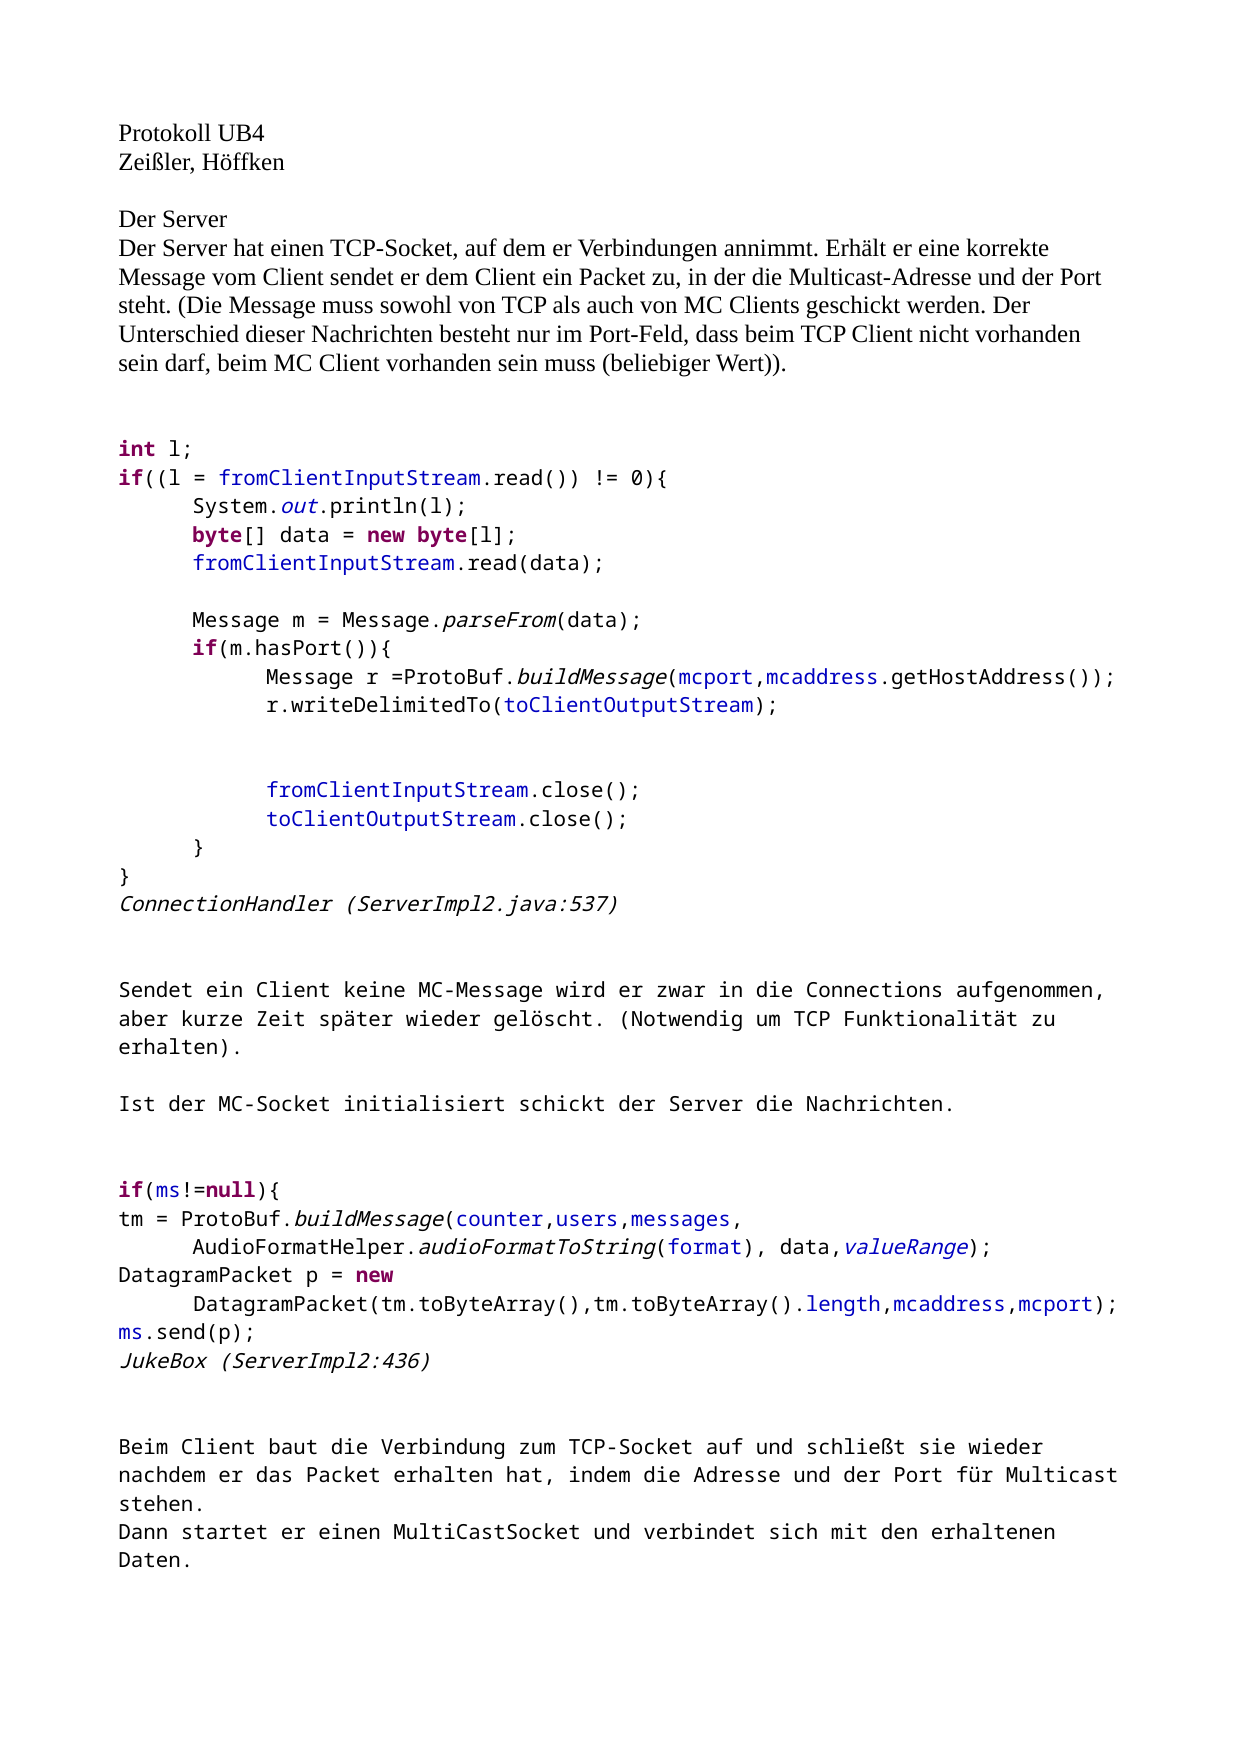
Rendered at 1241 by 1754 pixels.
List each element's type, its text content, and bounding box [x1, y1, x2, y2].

text } [118, 832, 1122, 861]
text fromClientInputStream.close(); [118, 776, 1122, 804]
text Message r =ProtoBuf.buildMessage(mcport,mcaddress.getHostAddress()); [118, 662, 1122, 690]
text tm = ProtoBuf.buildMessage(counter,users,messages, [118, 1204, 1122, 1232]
text DatagramPacket p = new [118, 1261, 1122, 1289]
text Sendet ein Client keine MC-Message wird er zwar in die Connections aufgenommen, aber kurze Zeit später wieder gelöscht. (Notwendig um TCP Funktionalität zu erhalten). [118, 975, 1122, 1061]
text if(ms!=null){ [118, 1175, 1122, 1204]
text int l; [118, 434, 1122, 463]
text Dann startet er einen MultiCastSocket und verbindet sich mit den erhaltenen Daten. [118, 1517, 1122, 1574]
text JukeBox (ServerImpl2:436) [118, 1346, 1122, 1374]
text Der Server [118, 204, 1122, 233]
text fromClientInputStream.read(data); [118, 548, 1122, 577]
text Ist der MC-Socket initialisiert schickt der Server die Nachrichten. [118, 1089, 1122, 1118]
text DatagramPacket(tm.toByteArray(),tm.toByteArray().length,mcaddress,mcport); [118, 1289, 1122, 1317]
text if(m.hasPort()){ [118, 633, 1122, 662]
text System.out.println(l); [118, 491, 1122, 520]
text if((l = fromClientInputStream.read()) != 0){ [118, 463, 1122, 491]
text byte[] data = new byte[l]; [118, 520, 1122, 548]
text Protokoll UB4 [118, 118, 1122, 147]
text Zeißler, Höffken [118, 147, 1122, 176]
text ConnectionHandler (ServerImpl2.java:537) [118, 889, 1122, 918]
text ms.send(p); [118, 1317, 1122, 1346]
text Beim Client baut die Verbindung zum TCP-Socket auf und schließt sie wieder nachdem er das Packet erhalten hat, indem die Adresse und der Port für Multicast stehen. [118, 1432, 1122, 1517]
text } [118, 861, 1122, 889]
text AudioFormatHelper.audioFormatToString(format), data,valueRange); [118, 1232, 1122, 1261]
text Message m = Message.parseFrom(data); [118, 605, 1122, 633]
text toClientOutputStream.close(); [118, 804, 1122, 832]
text r.writeDelimitedTo(toClientOutputStream); [118, 690, 1122, 719]
text Der Server hat einen TCP-Socket, auf dem er Verbindungen annimmt. Erhält er eine korrekte Message vom Client sendet er dem Client ein Packet zu, in der die Multicast-Adresse und der Port steht. (Die Message muss sowohl von TCP als auch von MC Clients geschickt werden. Der Unterschied dieser Nachrichten besteht nur im Port-Feld, dass beim TCP Client nicht vorhanden sein darf, beim MC Client vorhanden sein muss (beliebiger Wert)). [118, 233, 1122, 377]
